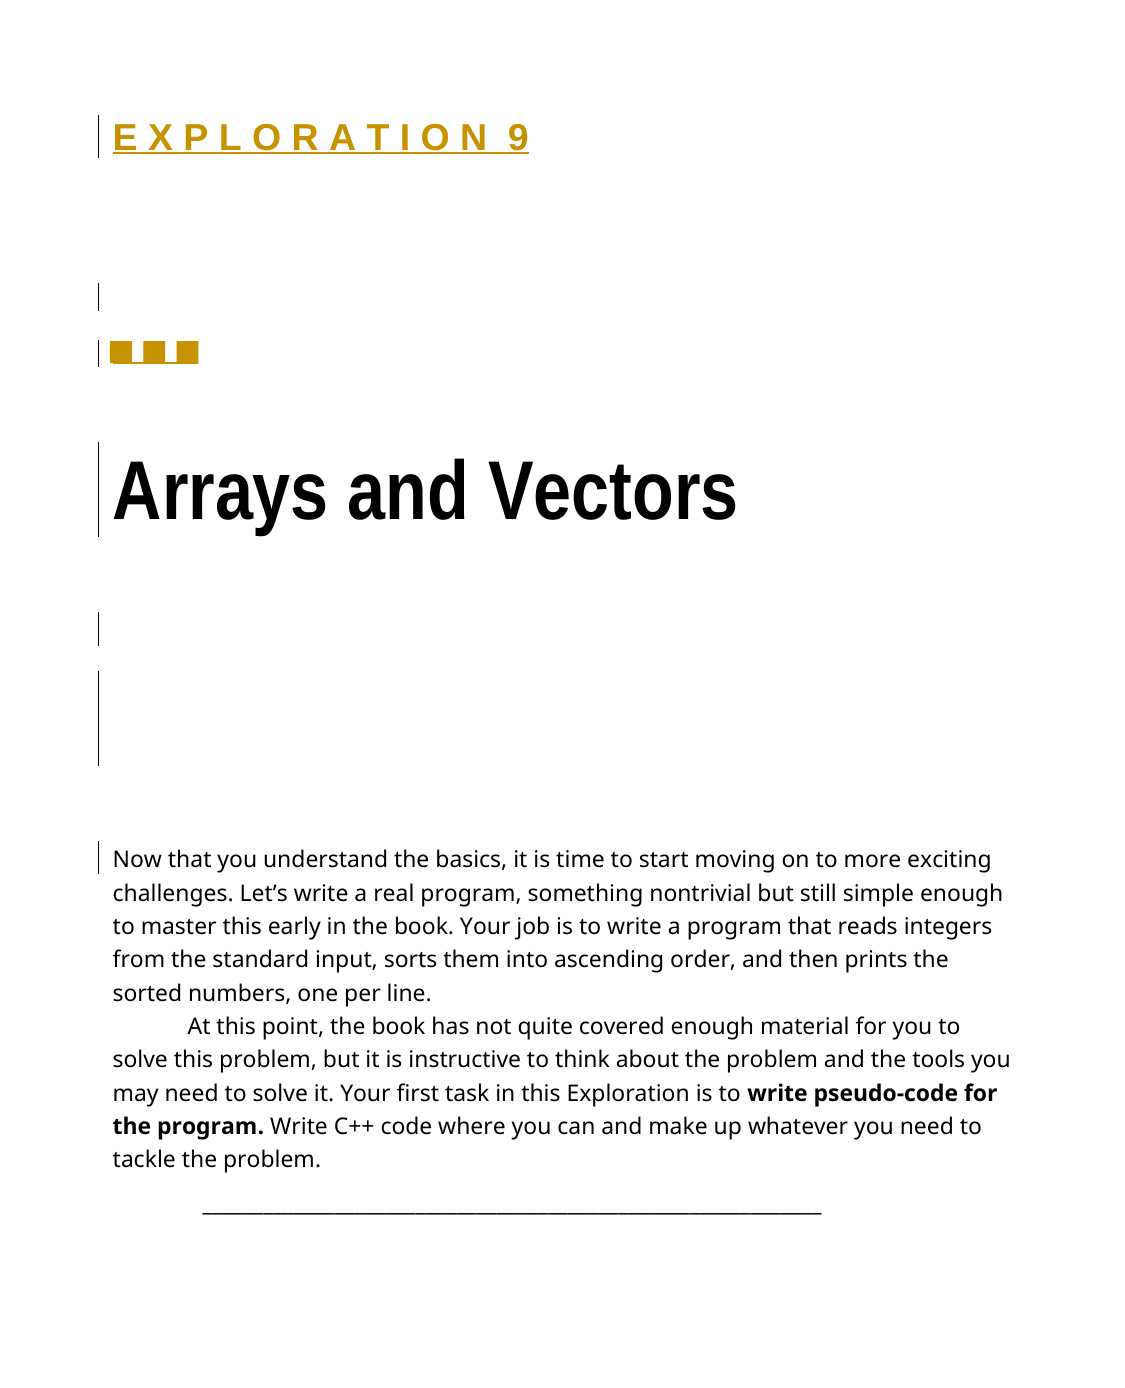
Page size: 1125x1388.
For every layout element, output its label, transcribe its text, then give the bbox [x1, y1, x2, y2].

text Now that you understand the basics, it is time to start moving on to more exciting challenges. Let’s write a real program, something nontrivial but still simple enough to master this early in the book. Your job is to write a program that reads integers from the standard input, sorts them into ascending order, and then prints the sorted numbers, one per line. [112, 841, 1012, 1008]
text E X P L O R A T I O N 9 [112, 115, 1012, 158]
title  [112, 340, 1012, 367]
list _____________________________________________________________ [202, 1187, 1012, 1218]
text [112, 612, 1012, 646]
text At this point, the book has not quite covered enough material for you to solve this problem, but it is instructive to think about the problem and the tools you may need to solve it. Your first task in this Exploration is to write pseudo-code for the program. Write C++ code where you can and make up whatever you need to tackle the problem. [112, 1008, 1012, 1174]
title Arrays and Vectors [112, 442, 1012, 537]
